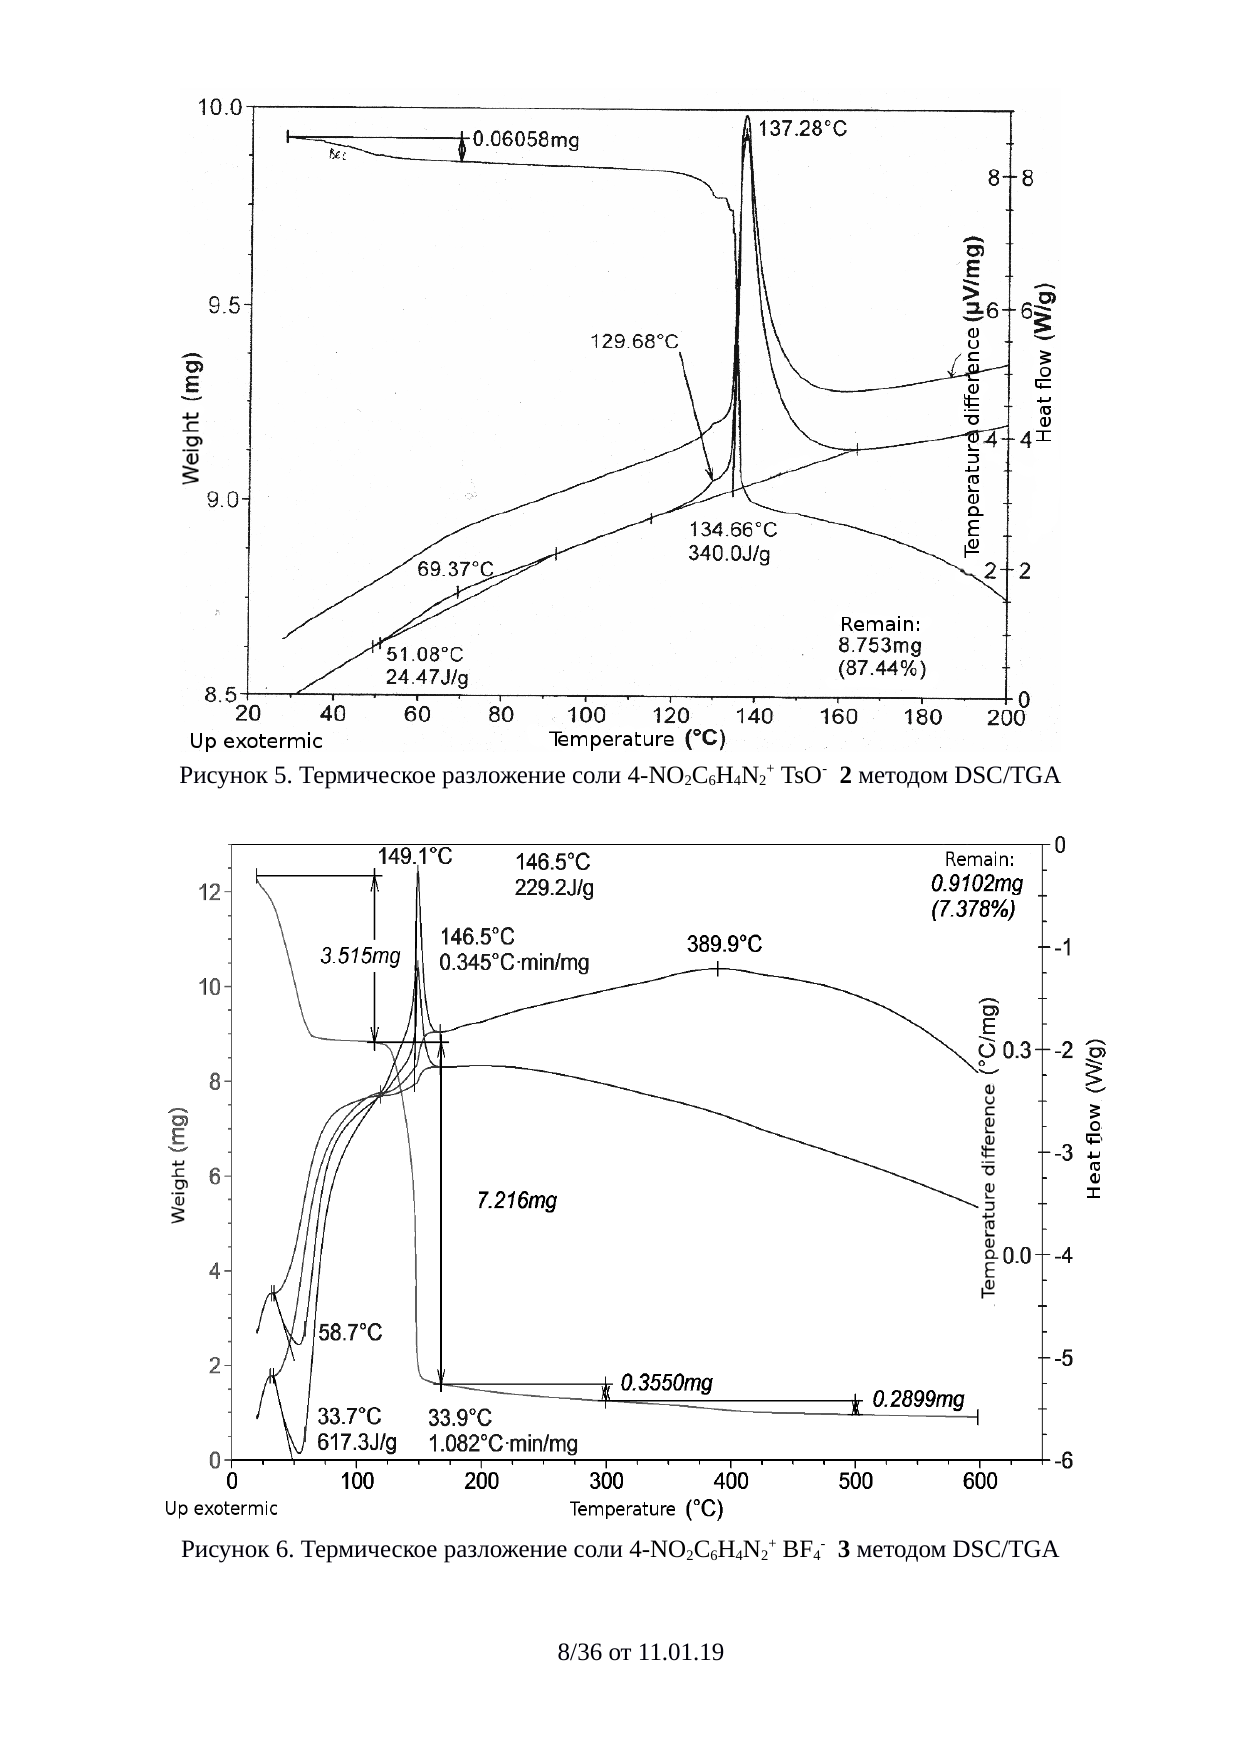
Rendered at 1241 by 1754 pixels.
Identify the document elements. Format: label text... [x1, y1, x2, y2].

picture [180, 88, 1061, 752]
picture [133, 834, 1107, 1526]
text Рисунок 5. Термическое разложение соли 4-NO2С6H4N2+ TsO- 2 методом DSC/TGA [118, 760, 1122, 788]
text Рисунок 6. Термическое разложение соли 4-NO2С6H4N2+ BF4- 3 методом DSC/TGA [118, 1534, 1122, 1563]
